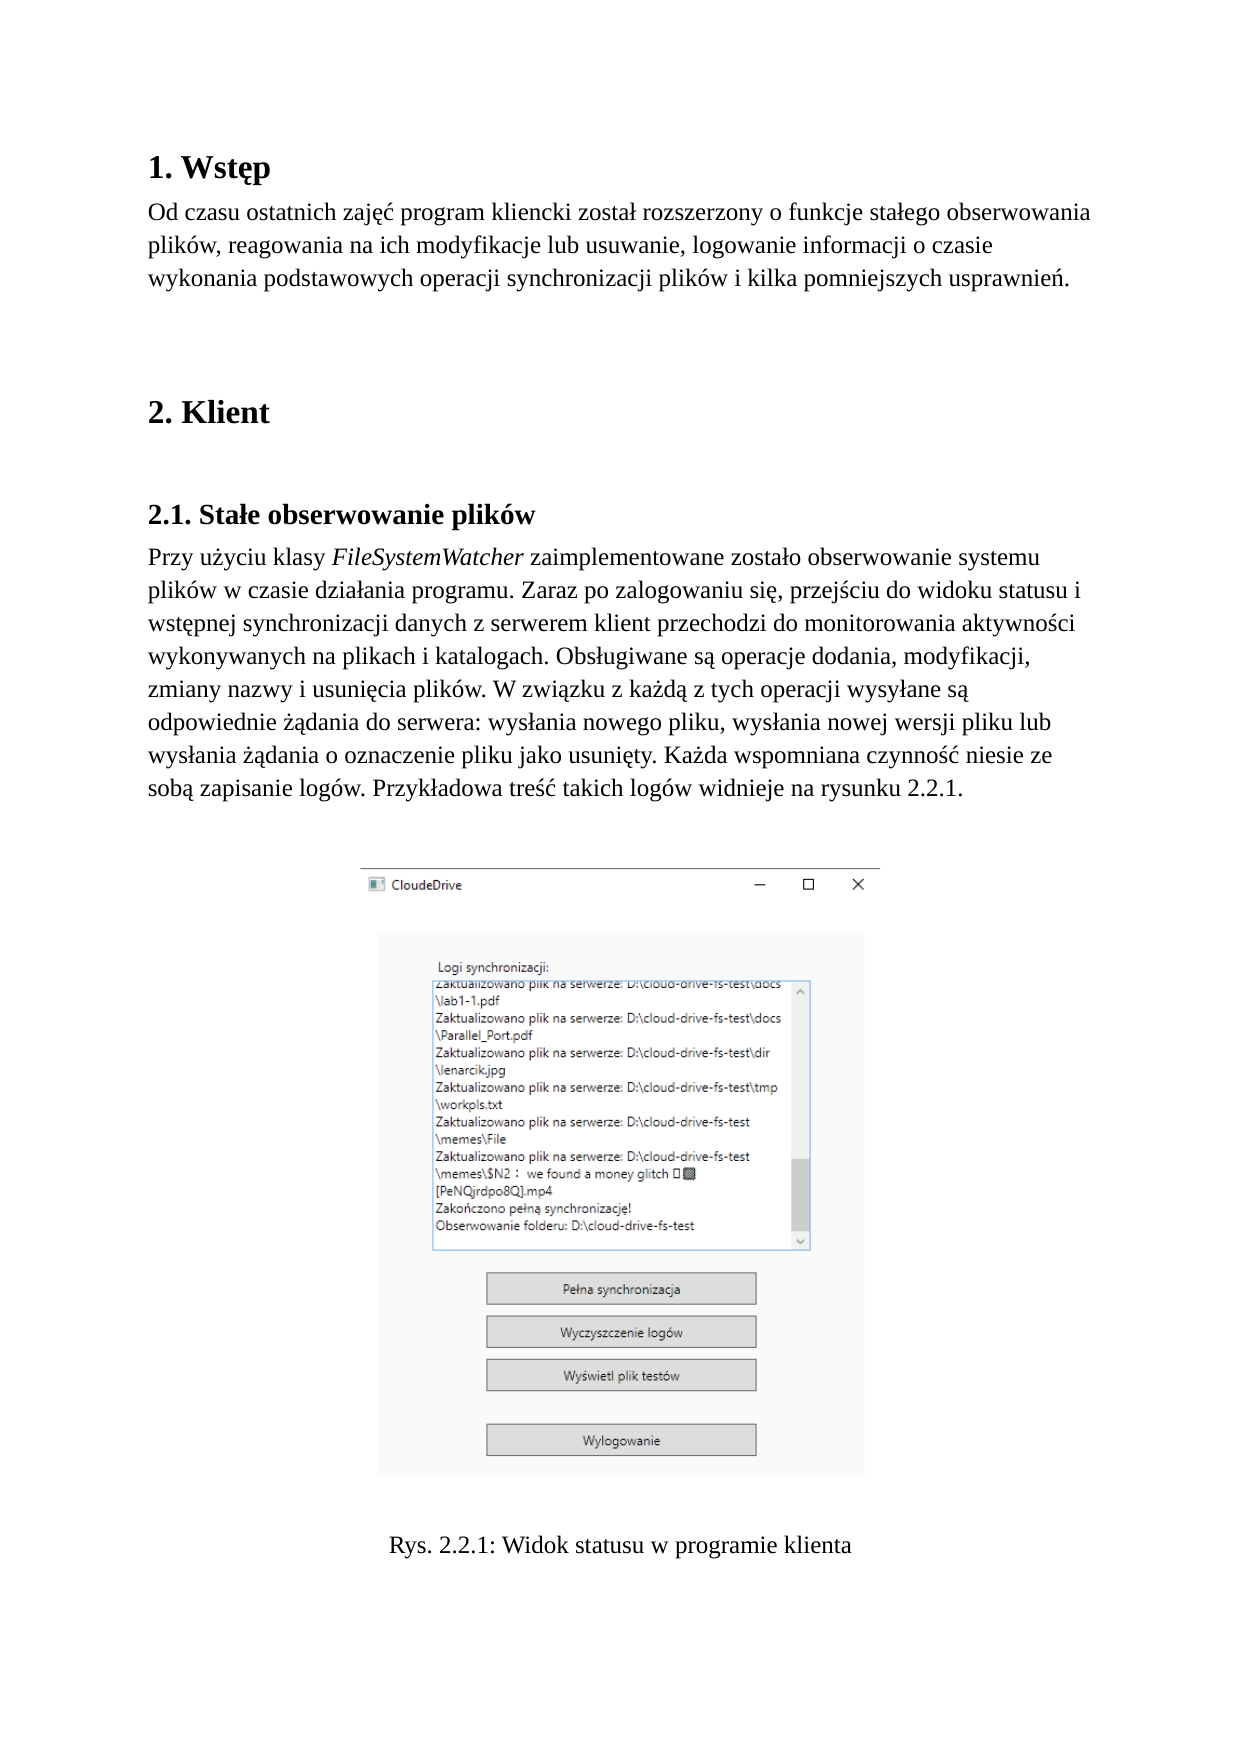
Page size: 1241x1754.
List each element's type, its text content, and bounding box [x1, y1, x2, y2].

subtitle 2. Klient [148, 392, 1093, 431]
text Od czasu ostatnich zajęć program kliencki został rozszerzony o funkcje stałego obserwowania plików, reagowania na ich modyfikacje lub usuwanie, logowanie informacji o czasie wykonania podstawowych operacji synchronizacji plików i kilka pomniejszych usprawnień. [148, 197, 1093, 292]
text Przy użyciu klasy FileSystemWatcher zaimplementowane zostało obserwowanie systemu plików w czasie działania programu. Zaraz po zalogowaniu się, przejściu do widoku statusu i wstępnej synchronizacji danych z serwerem klient przechodzi do monitorowania aktywności wykonywanych na plikach i katalogach. Obsługiwane są operacje dodania, modyfikacji, zmiany nazwy i usunięcia plików. W związku z każdą z tych operacji wysyłane są odpowiednie żądania do serwera: wysłania nowego pliku, wysłania nowej wersji pliku lub wysłania żądania o oznaczenie pliku jako usunięty. Każda wspomniana czynność niesie ze sobą zapisanie logów. Przykładowa treść takich logów widnieje na rysunku 2.2.1. [148, 542, 1093, 802]
subtitle 2.1. Stałe obserwowanie plików [148, 497, 1093, 531]
text Rys. 2.2.1: Widok statusu w programie klienta [148, 868, 1093, 1559]
picture [360, 868, 880, 1508]
subtitle 1. Wstęp [148, 148, 1093, 186]
